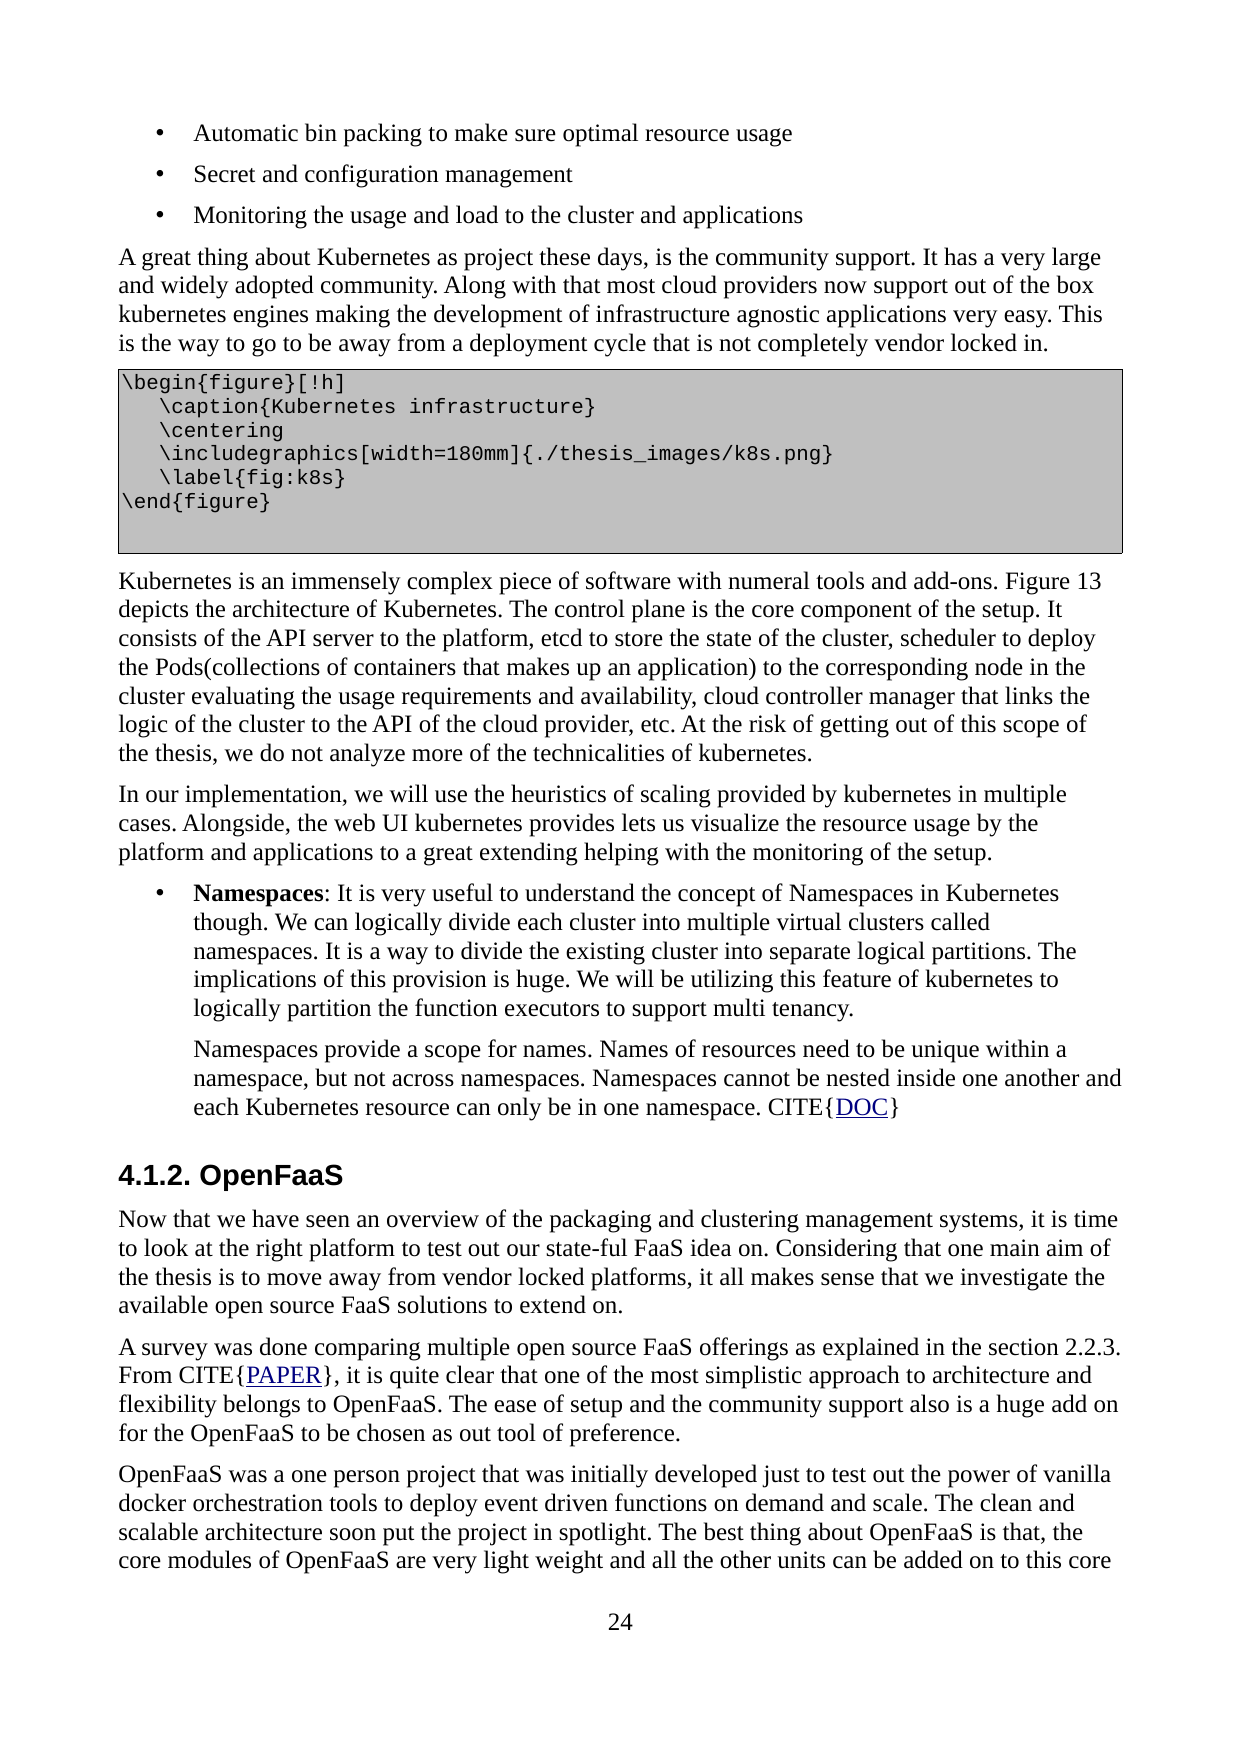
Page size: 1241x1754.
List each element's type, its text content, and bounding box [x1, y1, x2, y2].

text \end{figure} [119, 488, 1122, 514]
text A great thing about Kubernetes as project these days, is the community support. It has a very large and widely adopted community. Along with that most cloud providers now support out of the box kubernetes engines making the development of infrastructure agnostic applications very easy. This is the way to go to be away from a deployment cycle that is not completely vendor locked in. [118, 242, 1122, 357]
text A survey was done comparing multiple open source FaaS offerings as explained in the section 2.2.3. From CITE{PAPER}, it is quite clear that one of the most simplistic approach to architecture and flexibility belongs to OpenFaaS. The ease of setup and the community support also is a huge add on for the OpenFaaS to be chosen as out tool of preference. [118, 1332, 1122, 1447]
text \begin{figure}[!h] [119, 370, 1122, 393]
text OpenFaaS was a one person project that was initially developed just to test out the power of vanilla docker orchestration tools to deploy event driven functions on demand and scale. The clean and scalable architecture soon put the project in spotlight. The best thing about OpenFaaS is that, the core modules of OpenFaaS are very light weight and all the other units can be added on to this core [118, 1459, 1122, 1574]
subtitle OpenFaaS [118, 1158, 1122, 1192]
text \caption{Kubernetes infrastructure} [119, 393, 1122, 417]
text Now that we have seen an overview of the packaging and clustering management systems, it is time to look at the right platform to test out our state-ful FaaS idea on. Considering that one main aim of the thesis is to move away from vendor locked platforms, it all makes sense that we investigate the available open source FaaS solutions to extend on. [118, 1204, 1122, 1319]
list Automatic bin packing to make sure optimal resource usage [156, 118, 1122, 147]
list Secret and configuration management [156, 159, 1122, 188]
text In our implementation, we will use the heuristics of scaling provided by kubernetes in multiple cases. Alongside, the web UI kubernetes provides lets us visualize the resource usage by the platform and applications to a great extending helping with the monitoring of the setup. [118, 779, 1122, 866]
text Kubernetes is an immensely complex piece of software with numeral tools and add-ons. Figure 13 depicts the architecture of Kubernetes. The control plane is the core component of the setup. It consists of the API server to the platform, etcd to store the state of the cluster, scheduler to deploy the Pods(collections of containers that makes up an application) to the corresponding node in the cluster evaluating the usage requirements and availability, cloud controller manager that links the logic of the cluster to the API of the cloud provider, etc. At the risk of getting out of this scope of the thesis, we do not analyze more of the technicalities of kubernetes. [118, 566, 1122, 767]
list Namespaces: It is very useful to understand the concept of Namespaces in Kubernetes though. We can logically divide each cluster into multiple virtual clusters called namespaces. It is a way to divide the existing cluster into separate logical partitions. The implications of this provision is huge. We will be utilizing this feature of kubernetes to logically partition the function executors to support multi tenancy. [156, 878, 1122, 1022]
list Namespaces provide a scope for names. Names of resources need to be unique within a namespace, but not across namespaces. Namespaces cannot be nested inside one another and each Kubernetes resource can only be in one namespace. CITE{DOC} [156, 1034, 1122, 1121]
text \includegraphics[width=180mm]{./thesis_images/k8s.png} [119, 440, 1122, 464]
text \label{fig:k8s} [119, 464, 1122, 488]
list Monitoring the usage and load to the cluster and applications [156, 201, 1122, 229]
text \centering [119, 417, 1122, 440]
